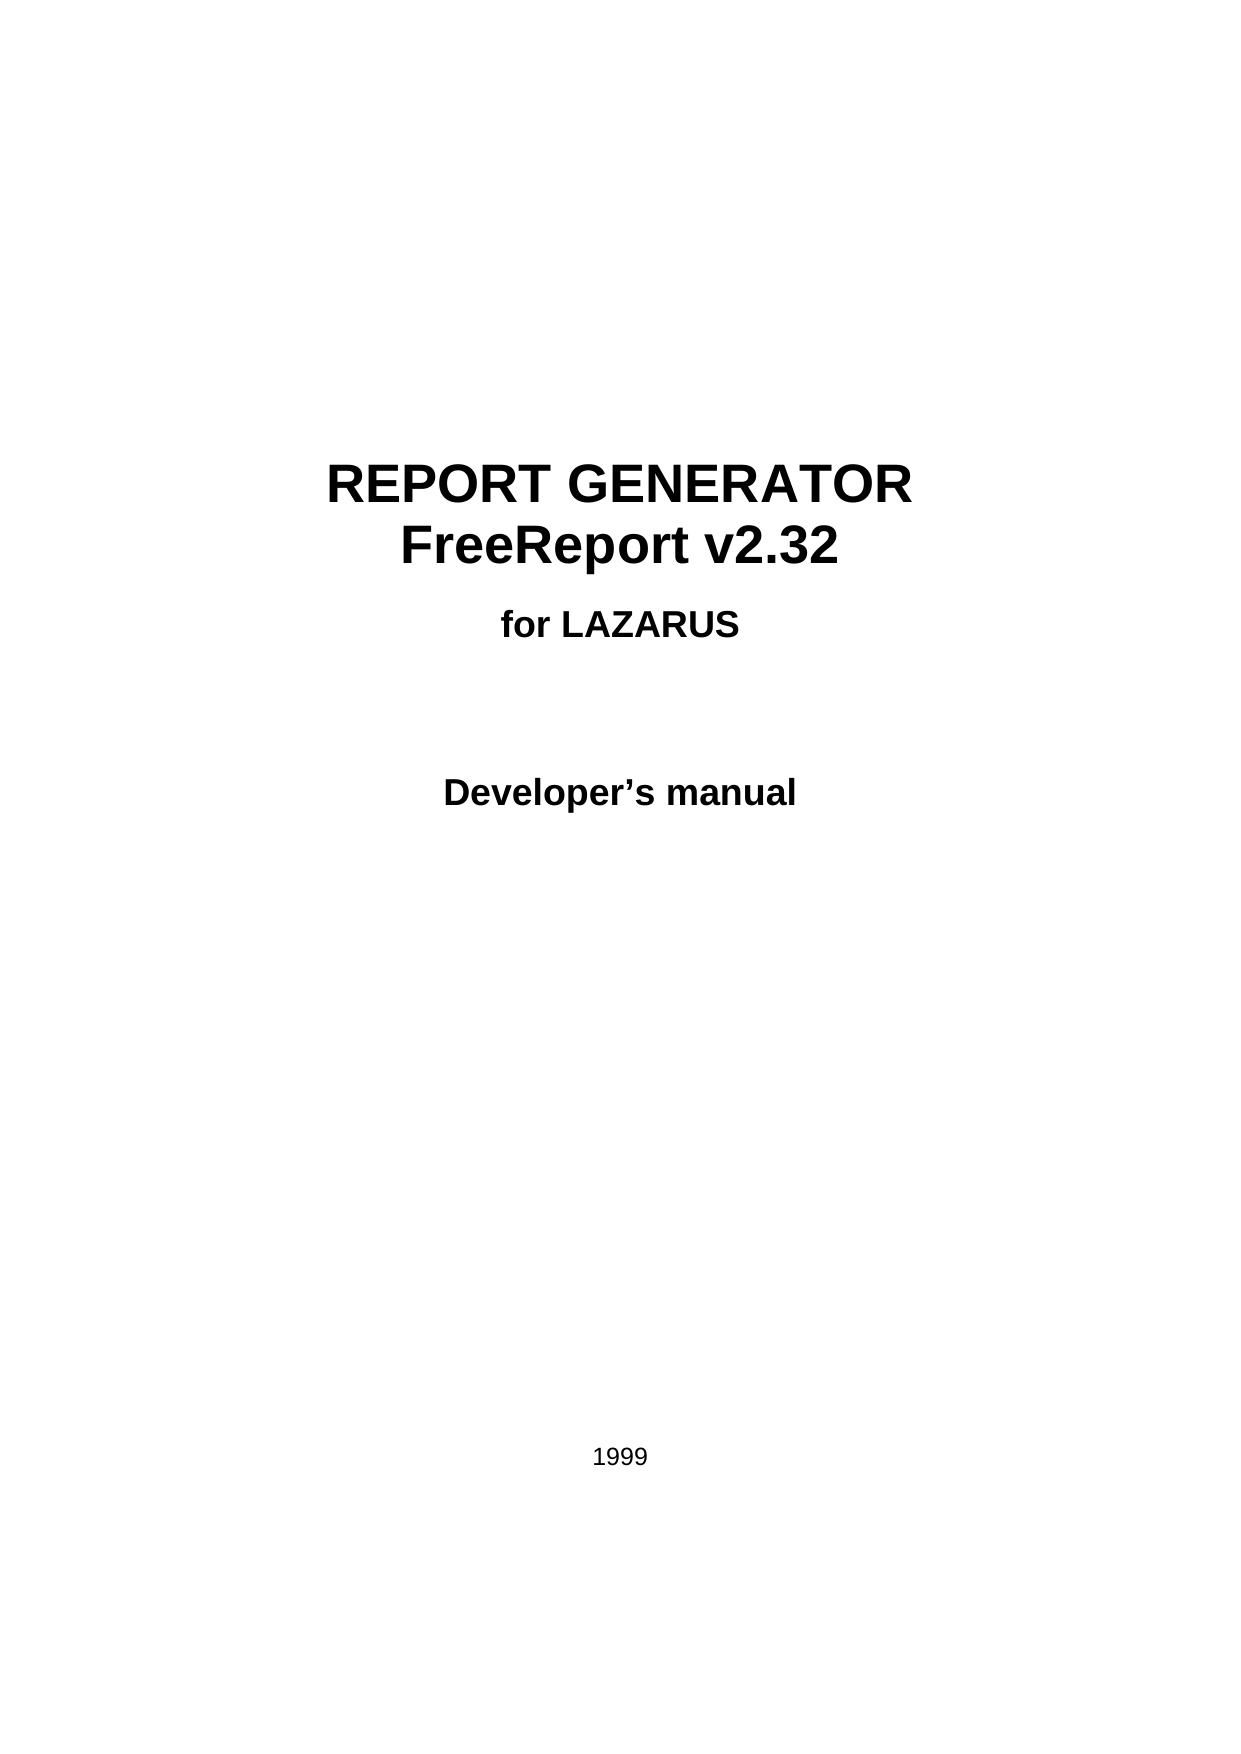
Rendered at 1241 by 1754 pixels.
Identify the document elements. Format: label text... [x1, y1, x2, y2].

text REPORT GENERATOR [44, 454, 1196, 514]
text Developer’s manual [44, 771, 1196, 813]
text for LAZARUS [44, 603, 1196, 645]
text FreeReport v2.32 [44, 514, 1196, 575]
text 1999 [44, 1443, 1196, 1471]
